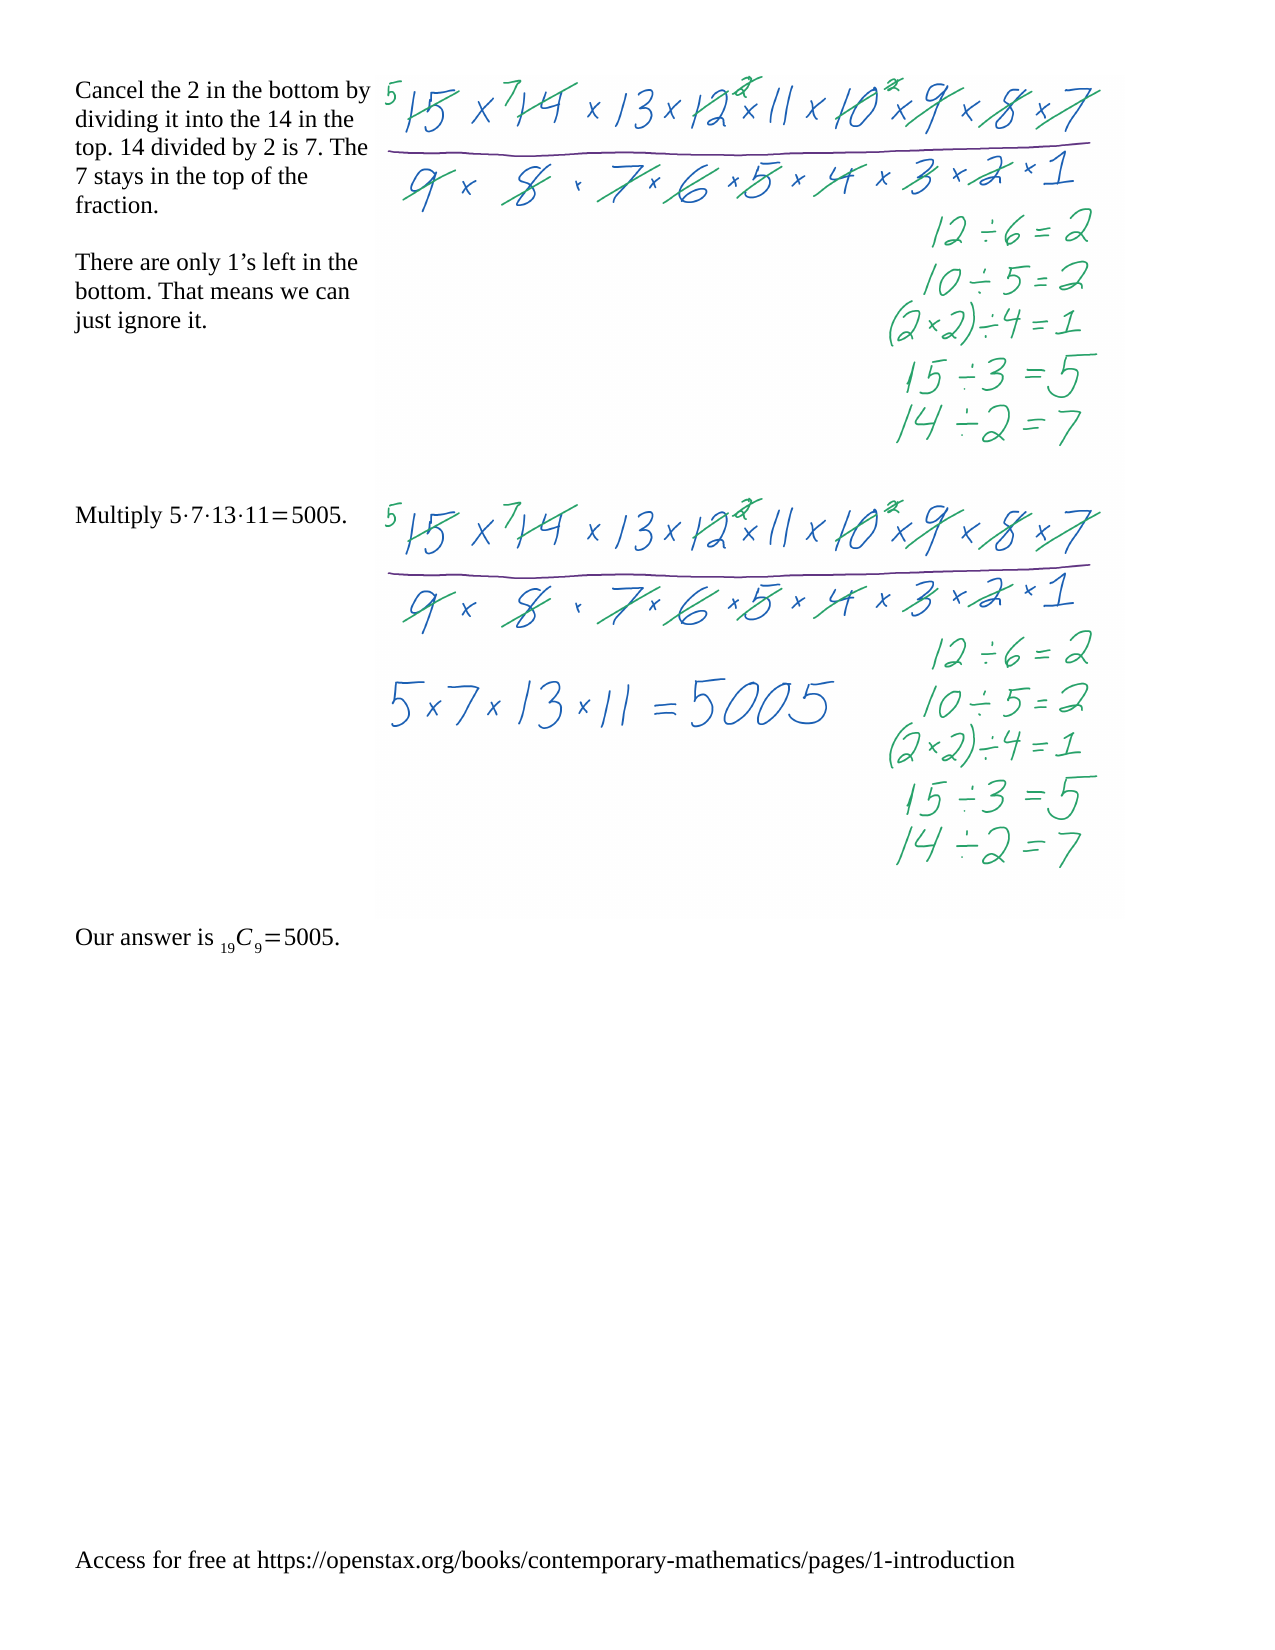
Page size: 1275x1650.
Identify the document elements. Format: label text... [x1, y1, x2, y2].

table_cell Multiply . [75, 497, 375, 918]
table_cell Cancel the 2 in the bottom by dividing it into the 14 in the top. 14 divided by 2 is 7. The 7 stays in the top of the fraction. There are only 1’s left in the bottom. That means we can just ignore it. [75, 75, 375, 497]
picture [375, 75, 1125, 919]
text Our answer is . [75, 918, 1125, 958]
